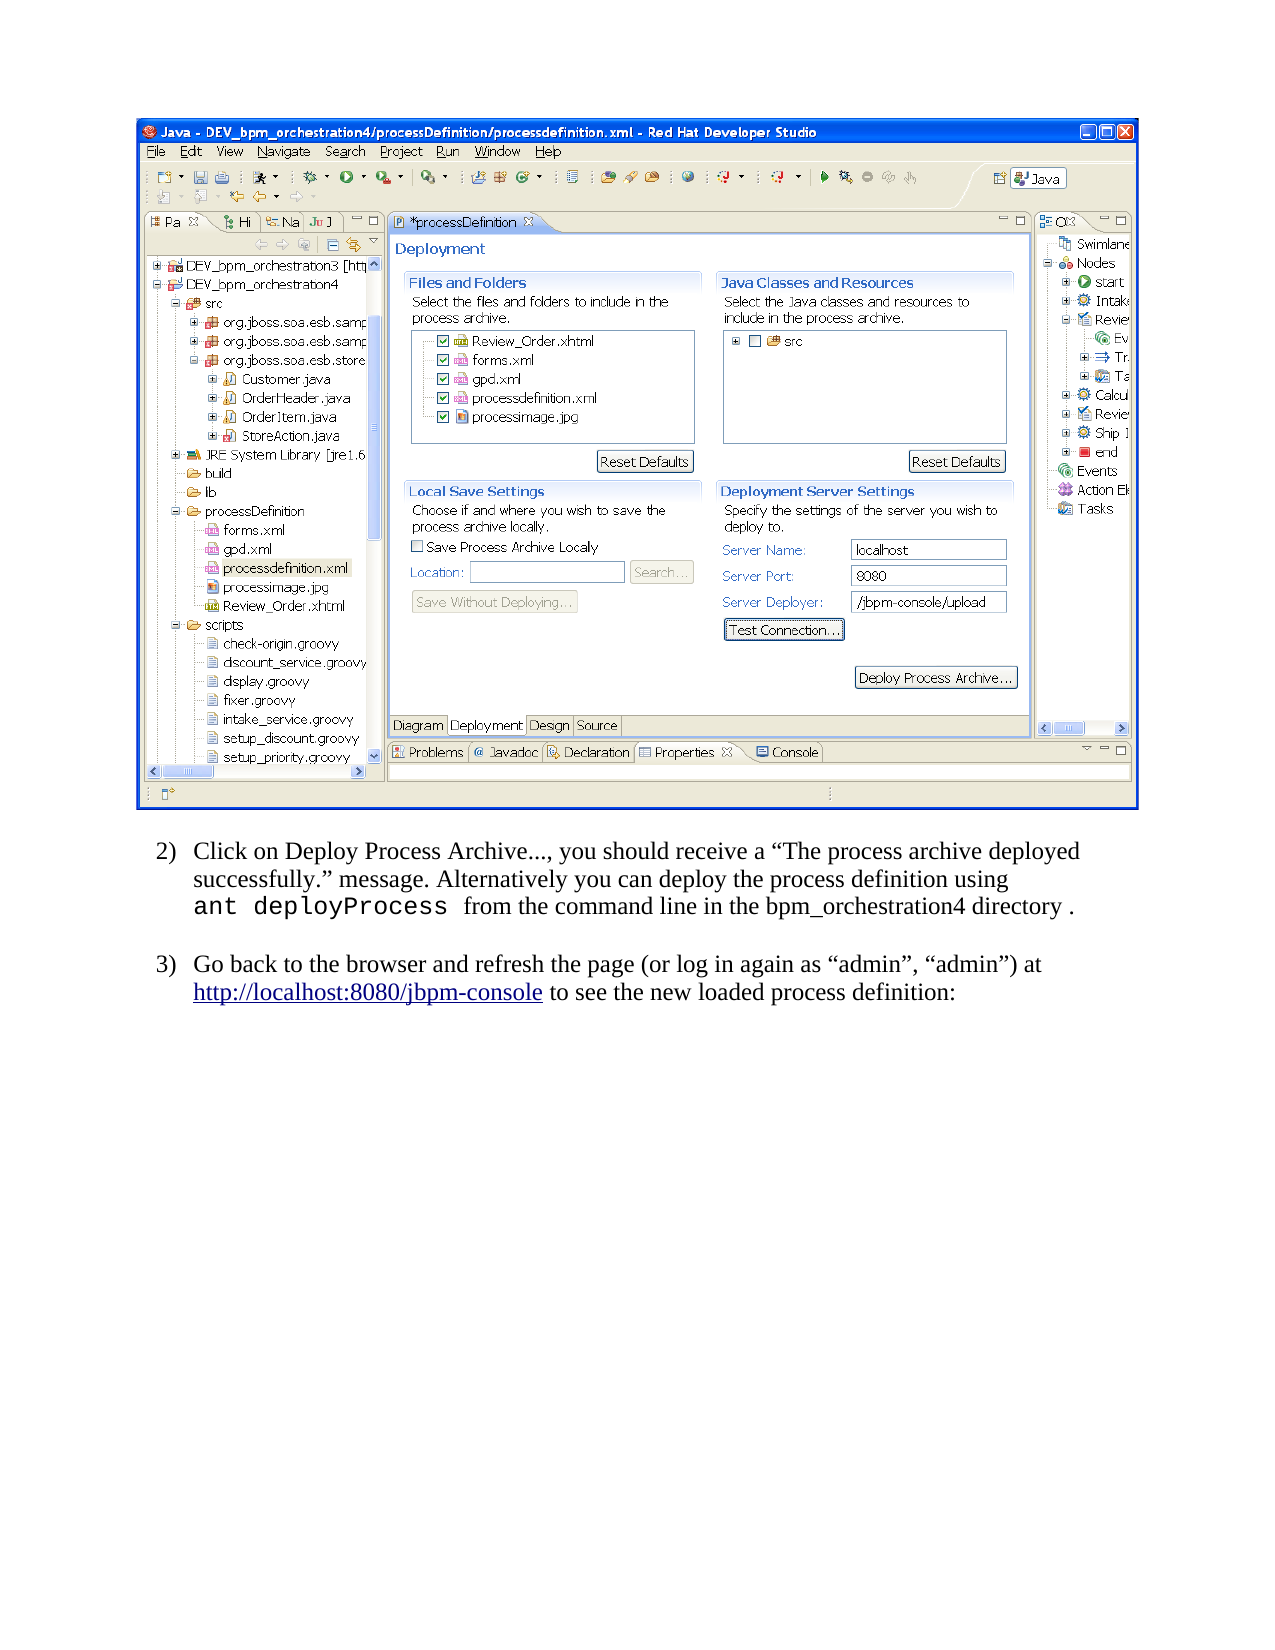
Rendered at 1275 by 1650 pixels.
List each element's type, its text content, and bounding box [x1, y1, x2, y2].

picture [136, 118, 1139, 810]
list Click on Deploy Process Archive..., you should receive a “The process archive deployed successfully.” message. Alternatively you can deploy the process definition using [156, 837, 1157, 892]
list Go back to the browser and refresh the page (or log in again as “admin”, “admin”) at http://localhost:8080/jbpm-console to see the new loaded process definition: [156, 950, 1157, 1005]
list ant deployProcess from the command line in the bpm_orchestration4 directory . [156, 892, 1157, 922]
